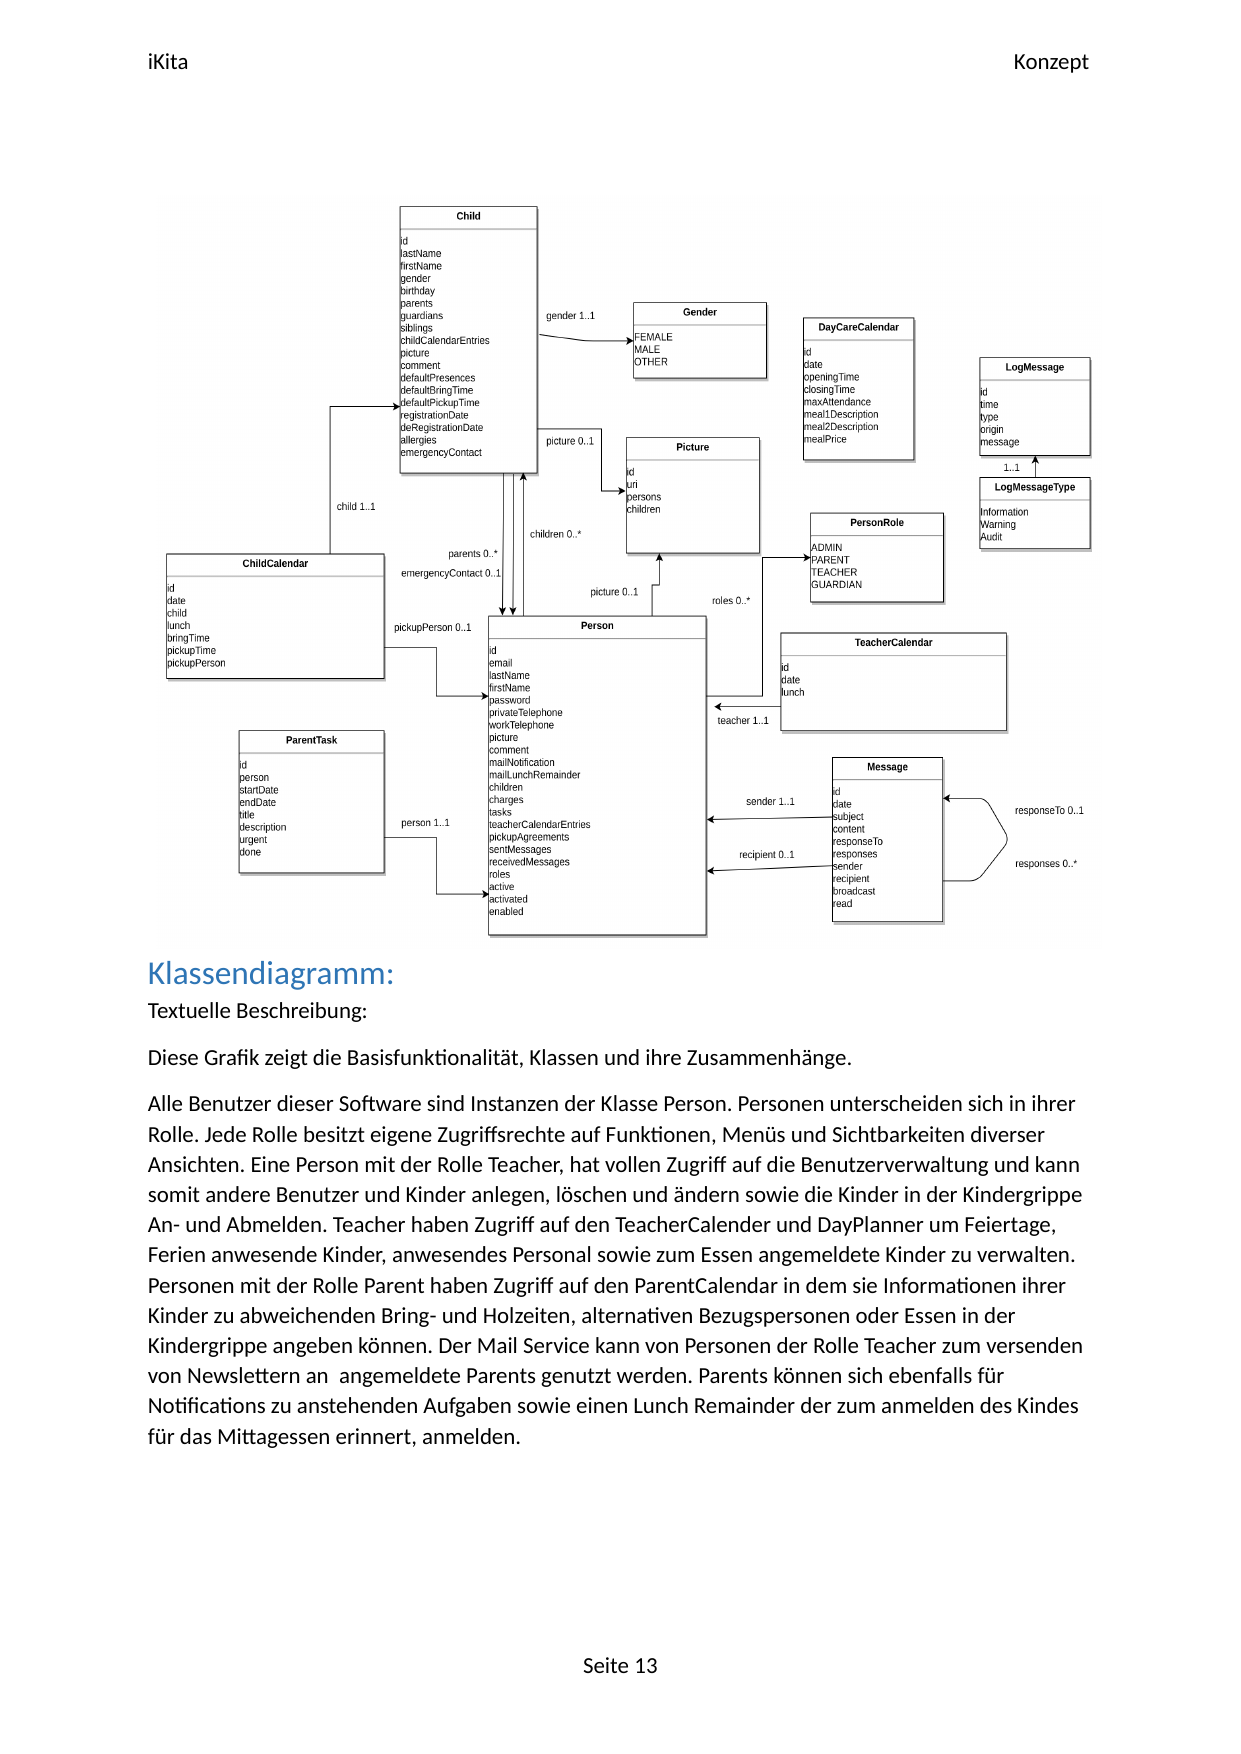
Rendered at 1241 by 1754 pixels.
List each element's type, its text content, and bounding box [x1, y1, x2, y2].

text Textuelle Beschreibung: [148, 996, 1093, 1024]
text Diese Grafik zeigt die Basisfunktionalität, Klassen und ihre Zusammenhänge. [148, 1043, 1093, 1071]
subtitle Klassendiagramm: [148, 173, 1093, 992]
text Alle Benutzer dieser Software sind Instanzen der Klasse Person. Personen unterscheiden sich in ihrer Rolle. Jede Rolle besitzt eigene Zugriffsrechte auf Funktionen, Menüs und Sichtbarkeiten diverser Ansichten. Eine Person mit der Rolle Teacher, hat vollen Zugriff auf die Benutzerverwaltung und kann somit andere Benutzer und Kinder anlegen, löschen und ändern sowie die Kinder in der Kindergrippe An- und Abmelden. Teacher haben Zugriff auf den TeacherCalender und DayPlanner um Feiertage, Ferien anwesende Kinder, anwesendes Personal sowie zum Essen angemeldete Kinder zu verwalten. Personen mit der Rolle Parent haben Zugriff auf den ParentCalendar in dem sie Informationen ihrer Kinder zu abweichenden Bring- und Holzeiten, alternativen Bezugspersonen oder Essen in der Kindergrippe angeben können. Der Mail Service kann von Personen der Rolle Teacher zum versenden von Newslettern an angemeldete Parents genutzt werden. Parents können sich ebenfalls für Notifications zu anstehenden Aufgaben sowie einen Lunch Remainder der zum anmelden des Kindes für das Mittagessen erinnert, anmelden. [148, 1089, 1093, 1450]
picture [156, 195, 1102, 949]
